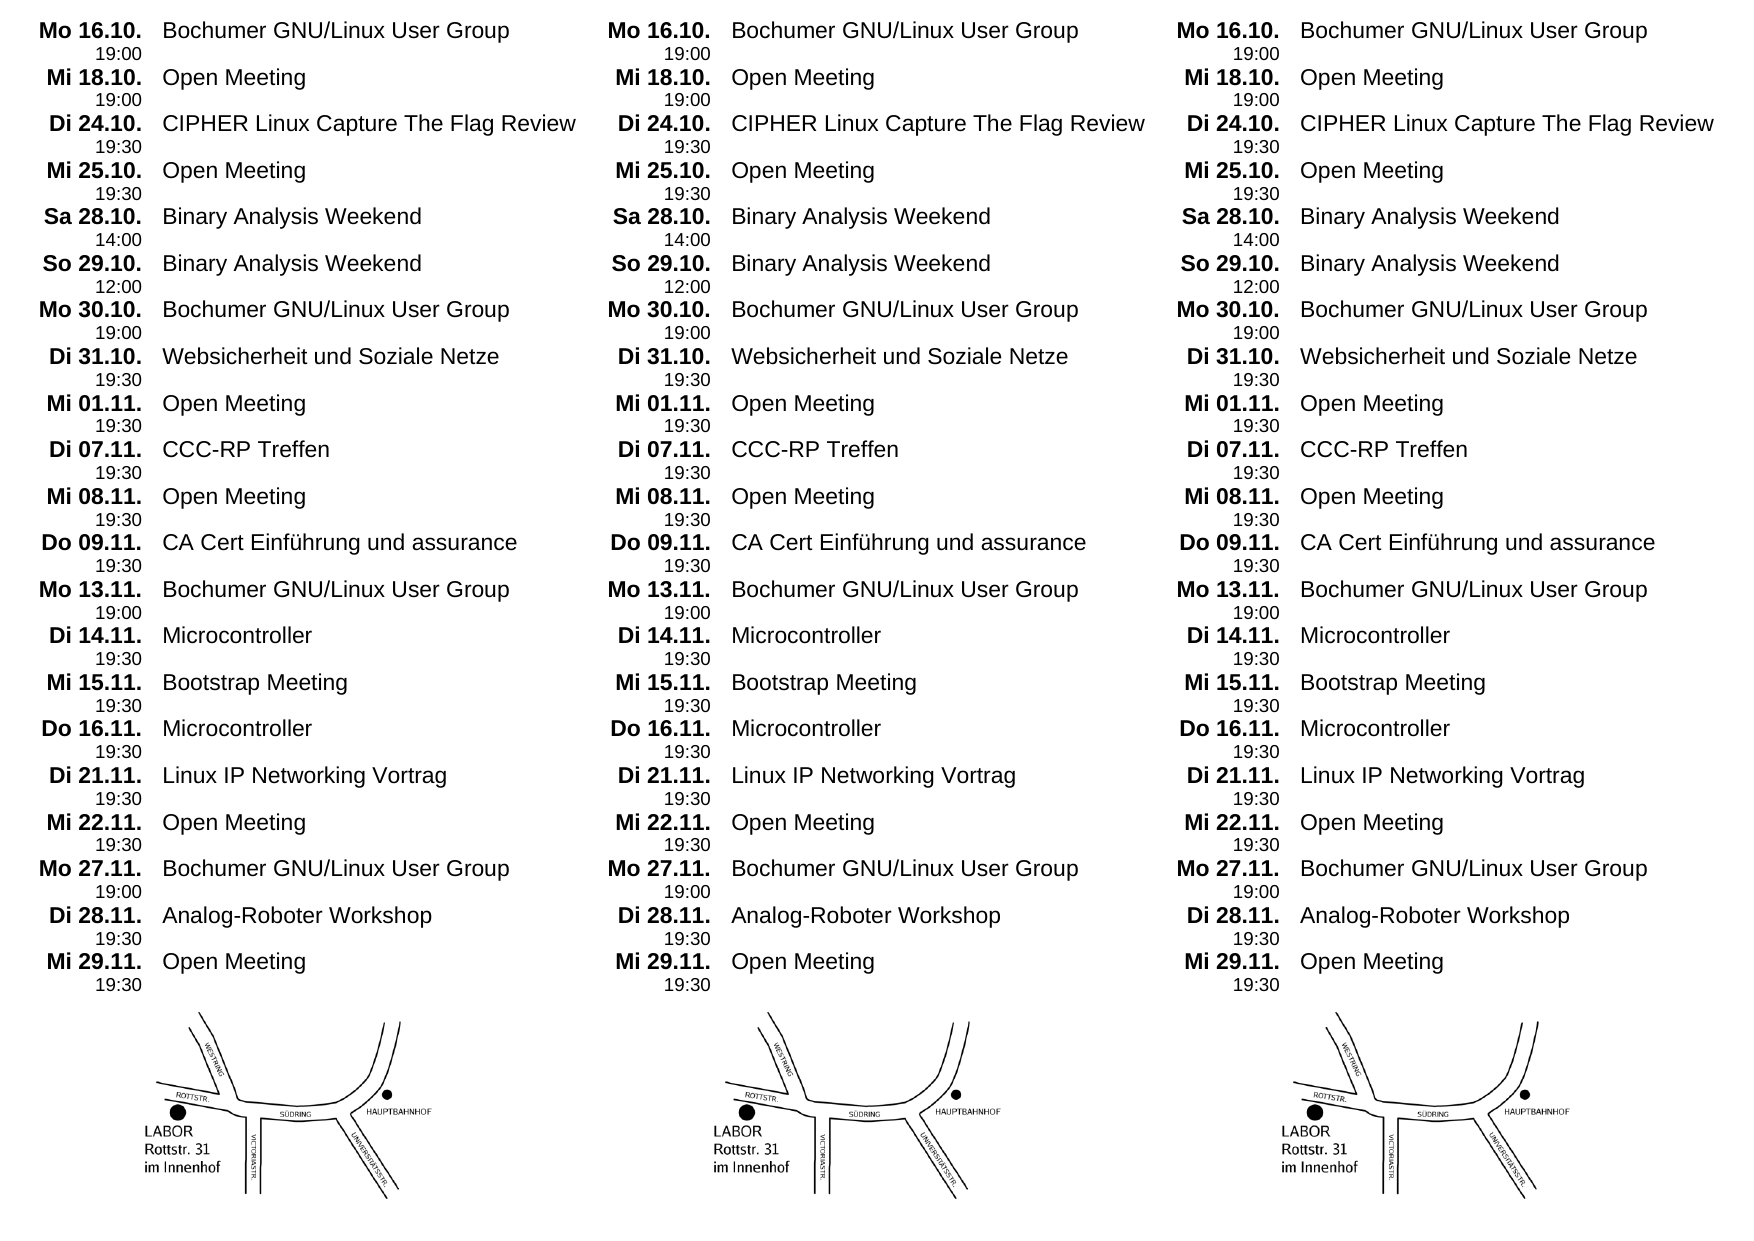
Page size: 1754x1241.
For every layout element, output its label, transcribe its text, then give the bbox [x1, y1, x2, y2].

table_cell Mi 15.11. 19:30 [35, 670, 142, 716]
table_cell Mo 13.11. 19:00 [604, 576, 711, 623]
table_cell [142, 949, 162, 996]
table_cell Mi 22.11. 19:30 [604, 809, 711, 856]
table_header Mo 16.10. 19:00 [35, 18, 142, 64]
table_cell Bootstrap Meeting [1300, 670, 1717, 716]
table_cell Linux IP Networking Vortrag [162, 763, 581, 809]
picture [1273, 1009, 1574, 1206]
table_cell Analog-Roboter Workshop [1300, 903, 1717, 949]
table_cell CIPHER Linux Capture The Flag Review [162, 111, 581, 157]
table_cell [1280, 856, 1300, 902]
table_cell Mi 25.10. 19:30 [1173, 158, 1279, 204]
table_cell Mi 18.10. 19:00 [1173, 64, 1279, 111]
table_cell [142, 763, 162, 809]
table_cell [711, 670, 731, 716]
table_cell Open Meeting [1300, 809, 1717, 856]
table_cell Di 14.11. 19:30 [604, 623, 711, 669]
table_cell Mi 18.10. 19:00 [604, 64, 711, 111]
table_cell Mi 29.11. 19:30 [1173, 949, 1279, 996]
table_cell [142, 483, 162, 530]
table_cell Di 14.11. 19:30 [1173, 623, 1279, 669]
table_cell [711, 623, 731, 669]
table_cell Microcontroller [162, 623, 581, 669]
table_header [1280, 18, 1300, 64]
table_cell [142, 530, 162, 576]
table_cell [1280, 949, 1300, 996]
table_header Bochumer GNU/Linux User Group [162, 18, 581, 64]
table_cell [1280, 483, 1300, 530]
table_cell Microcontroller [731, 623, 1150, 669]
table_cell Bochumer GNU/Linux User Group [731, 856, 1150, 902]
table_cell [142, 158, 162, 204]
table_cell Open Meeting [1300, 949, 1717, 996]
table_cell Binary Analysis Weekend [731, 251, 1150, 297]
table_cell [1280, 64, 1300, 111]
table_cell Open Meeting [1300, 390, 1717, 437]
table_cell [142, 111, 162, 157]
table_cell [711, 530, 731, 576]
table_cell Di 07.11. 19:30 [1173, 437, 1279, 483]
table_cell Mi 01.11. 19:30 [604, 390, 711, 437]
table_cell Di 21.11. 19:30 [604, 763, 711, 809]
table_cell Open Meeting [1300, 158, 1717, 204]
table_cell CCC-RP Treffen [162, 437, 581, 483]
table_cell [1280, 344, 1300, 390]
table_cell [711, 483, 731, 530]
table_cell Analog-Roboter Workshop [162, 903, 581, 949]
table_cell Mi 25.10. 19:30 [35, 158, 142, 204]
table_cell Bochumer GNU/Linux User Group [162, 576, 581, 623]
table_cell [142, 903, 162, 949]
table_header [142, 18, 162, 64]
table_cell Bochumer GNU/Linux User Group [731, 297, 1150, 344]
table_cell [711, 716, 731, 763]
table_cell Di 31.10. 19:30 [1173, 344, 1279, 390]
table_cell Mi 15.11. 19:30 [604, 670, 711, 716]
table_cell So 29.10. 12:00 [604, 251, 711, 297]
table_cell Di 24.10. 19:30 [35, 111, 142, 157]
table_cell [711, 251, 731, 297]
table_cell [1280, 158, 1300, 204]
table_cell Do 09.11. 19:30 [604, 530, 711, 576]
table_cell [142, 390, 162, 437]
table_cell [142, 437, 162, 483]
table_cell Open Meeting [162, 483, 581, 530]
table_header Mo 16.10. 19:00 [1173, 18, 1279, 64]
table_cell Bochumer GNU/Linux User Group [731, 576, 1150, 623]
table_cell Mi 01.11. 19:30 [35, 390, 142, 437]
table_cell Websicherheit und Soziale Netze [1300, 344, 1717, 390]
table_cell CCC-RP Treffen [731, 437, 1150, 483]
table_cell Di 24.10. 19:30 [1173, 111, 1279, 157]
table_cell CA Cert Einführung und assurance [162, 530, 581, 576]
table_header Bochumer GNU/Linux User Group [1300, 18, 1717, 64]
table_cell Do 09.11. 19:30 [35, 530, 142, 576]
table_cell [711, 297, 731, 344]
table_cell Mo 30.10. 19:00 [604, 297, 711, 344]
table_cell Di 28.11. 19:30 [604, 903, 711, 949]
table_cell Do 16.11. 19:30 [604, 716, 711, 763]
table_cell [711, 576, 731, 623]
table_cell [142, 297, 162, 344]
table_cell Di 31.10. 19:30 [604, 344, 711, 390]
table_cell Open Meeting [162, 158, 581, 204]
table_cell Do 16.11. 19:30 [35, 716, 142, 763]
table_cell Sa 28.10. 14:00 [1173, 204, 1279, 251]
table_cell Di 07.11. 19:30 [604, 437, 711, 483]
table_cell Open Meeting [162, 390, 581, 437]
table_cell Sa 28.10. 14:00 [35, 204, 142, 251]
table_cell Mo 13.11. 19:00 [35, 576, 142, 623]
table_cell Di 24.10. 19:30 [604, 111, 711, 157]
table_cell So 29.10. 12:00 [35, 251, 142, 297]
table_header Mo 16.10. 19:00 [604, 18, 711, 64]
table_cell [711, 763, 731, 809]
table_cell Mo 27.11. 19:00 [35, 856, 142, 902]
table_cell Open Meeting [731, 809, 1150, 856]
table_cell Binary Analysis Weekend [162, 204, 581, 251]
table_cell Open Meeting [731, 483, 1150, 530]
table_cell [1280, 763, 1300, 809]
table_cell Microcontroller [731, 716, 1150, 763]
table_cell Microcontroller [1300, 716, 1717, 763]
table_cell [142, 344, 162, 390]
table_cell Linux IP Networking Vortrag [731, 763, 1150, 809]
table_cell Mi 25.10. 19:30 [604, 158, 711, 204]
table_cell Bochumer GNU/Linux User Group [162, 297, 581, 344]
table_cell Bootstrap Meeting [162, 670, 581, 716]
table_cell Bootstrap Meeting [731, 670, 1150, 716]
table_cell Microcontroller [1300, 623, 1717, 669]
table_cell [1280, 251, 1300, 297]
table_cell Microcontroller [162, 716, 581, 763]
table_cell [711, 158, 731, 204]
table_cell [711, 949, 731, 996]
table_cell [142, 204, 162, 251]
picture [136, 1009, 437, 1206]
table_cell [711, 111, 731, 157]
table_cell [1280, 903, 1300, 949]
table_cell Open Meeting [731, 158, 1150, 204]
table_cell [142, 64, 162, 111]
table_cell [711, 344, 731, 390]
table_cell Open Meeting [731, 949, 1150, 996]
table_cell Mo 13.11. 19:00 [1173, 576, 1279, 623]
table_cell CCC-RP Treffen [1300, 437, 1717, 483]
table_cell Mi 08.11. 19:30 [604, 483, 711, 530]
table_cell Mo 27.11. 19:00 [1173, 856, 1279, 902]
table_cell Binary Analysis Weekend [1300, 204, 1717, 251]
table_cell Linux IP Networking Vortrag [1300, 763, 1717, 809]
table_cell Bochumer GNU/Linux User Group [1300, 297, 1717, 344]
table_cell [142, 716, 162, 763]
table_cell Mo 30.10. 19:00 [35, 297, 142, 344]
table_cell [142, 623, 162, 669]
table_cell Open Meeting [162, 64, 581, 111]
table_cell [142, 251, 162, 297]
table_header [711, 18, 731, 64]
table_cell Bochumer GNU/Linux User Group [162, 856, 581, 902]
table_cell Do 16.11. 19:30 [1173, 716, 1279, 763]
table_cell [711, 809, 731, 856]
table_cell [1280, 623, 1300, 669]
table_cell Di 31.10. 19:30 [35, 344, 142, 390]
table_cell [1280, 809, 1300, 856]
table_cell Mo 27.11. 19:00 [604, 856, 711, 902]
table_cell Open Meeting [162, 949, 581, 996]
table_cell [711, 903, 731, 949]
table_cell Di 21.11. 19:30 [1173, 763, 1279, 809]
table_cell CA Cert Einführung und assurance [1300, 530, 1717, 576]
table_cell Open Meeting [1300, 64, 1717, 111]
table_cell [711, 437, 731, 483]
table_cell [711, 390, 731, 437]
table_cell [711, 856, 731, 902]
table_header Bochumer GNU/Linux User Group [731, 18, 1150, 64]
table_cell Di 07.11. 19:30 [35, 437, 142, 483]
table_cell Mi 22.11. 19:30 [35, 809, 142, 856]
picture [705, 1009, 1005, 1206]
table_cell Binary Analysis Weekend [1300, 251, 1717, 297]
table_cell Mi 22.11. 19:30 [1173, 809, 1279, 856]
table_cell [1280, 530, 1300, 576]
table_cell Di 14.11. 19:30 [35, 623, 142, 669]
table_cell [711, 64, 731, 111]
table_cell Mi 29.11. 19:30 [604, 949, 711, 996]
table_cell CIPHER Linux Capture The Flag Review [731, 111, 1150, 157]
table_cell Bochumer GNU/Linux User Group [1300, 576, 1717, 623]
table_cell [1280, 576, 1300, 623]
table_cell [142, 856, 162, 902]
table_cell Sa 28.10. 14:00 [604, 204, 711, 251]
table_cell Mi 08.11. 19:30 [1173, 483, 1279, 530]
table_cell Mo 30.10. 19:00 [1173, 297, 1279, 344]
table_cell Open Meeting [731, 390, 1150, 437]
table_cell [142, 576, 162, 623]
table_cell [1280, 437, 1300, 483]
table_cell [1280, 716, 1300, 763]
table_cell [142, 670, 162, 716]
table_cell Mi 15.11. 19:30 [1173, 670, 1279, 716]
table_cell Open Meeting [1300, 483, 1717, 530]
table_cell [1280, 111, 1300, 157]
table_cell [1280, 204, 1300, 251]
table_cell Do 09.11. 19:30 [1173, 530, 1279, 576]
table_cell Bochumer GNU/Linux User Group [1300, 856, 1717, 902]
table_cell CIPHER Linux Capture The Flag Review [1300, 111, 1717, 157]
table_cell Websicherheit und Soziale Netze [162, 344, 581, 390]
table_cell Binary Analysis Weekend [731, 204, 1150, 251]
table_cell [142, 809, 162, 856]
table_cell [711, 204, 731, 251]
table_cell Websicherheit und Soziale Netze [731, 344, 1150, 390]
table_cell CA Cert Einführung und assurance [731, 530, 1150, 576]
table_cell Analog-Roboter Workshop [731, 903, 1150, 949]
table_cell Mi 29.11. 19:30 [35, 949, 142, 996]
table_cell Mi 08.11. 19:30 [35, 483, 142, 530]
table_cell [1280, 390, 1300, 437]
table_cell Di 21.11. 19:30 [35, 763, 142, 809]
table_cell [1280, 297, 1300, 344]
table_cell Di 28.11. 19:30 [35, 903, 142, 949]
table_cell Open Meeting [731, 64, 1150, 111]
table_cell So 29.10. 12:00 [1173, 251, 1279, 297]
table_cell Mi 01.11. 19:30 [1173, 390, 1279, 437]
table_cell Open Meeting [162, 809, 581, 856]
table_cell Binary Analysis Weekend [162, 251, 581, 297]
table_cell Di 28.11. 19:30 [1173, 903, 1279, 949]
table_cell [1280, 670, 1300, 716]
table_cell Mi 18.10. 19:00 [35, 64, 142, 111]
